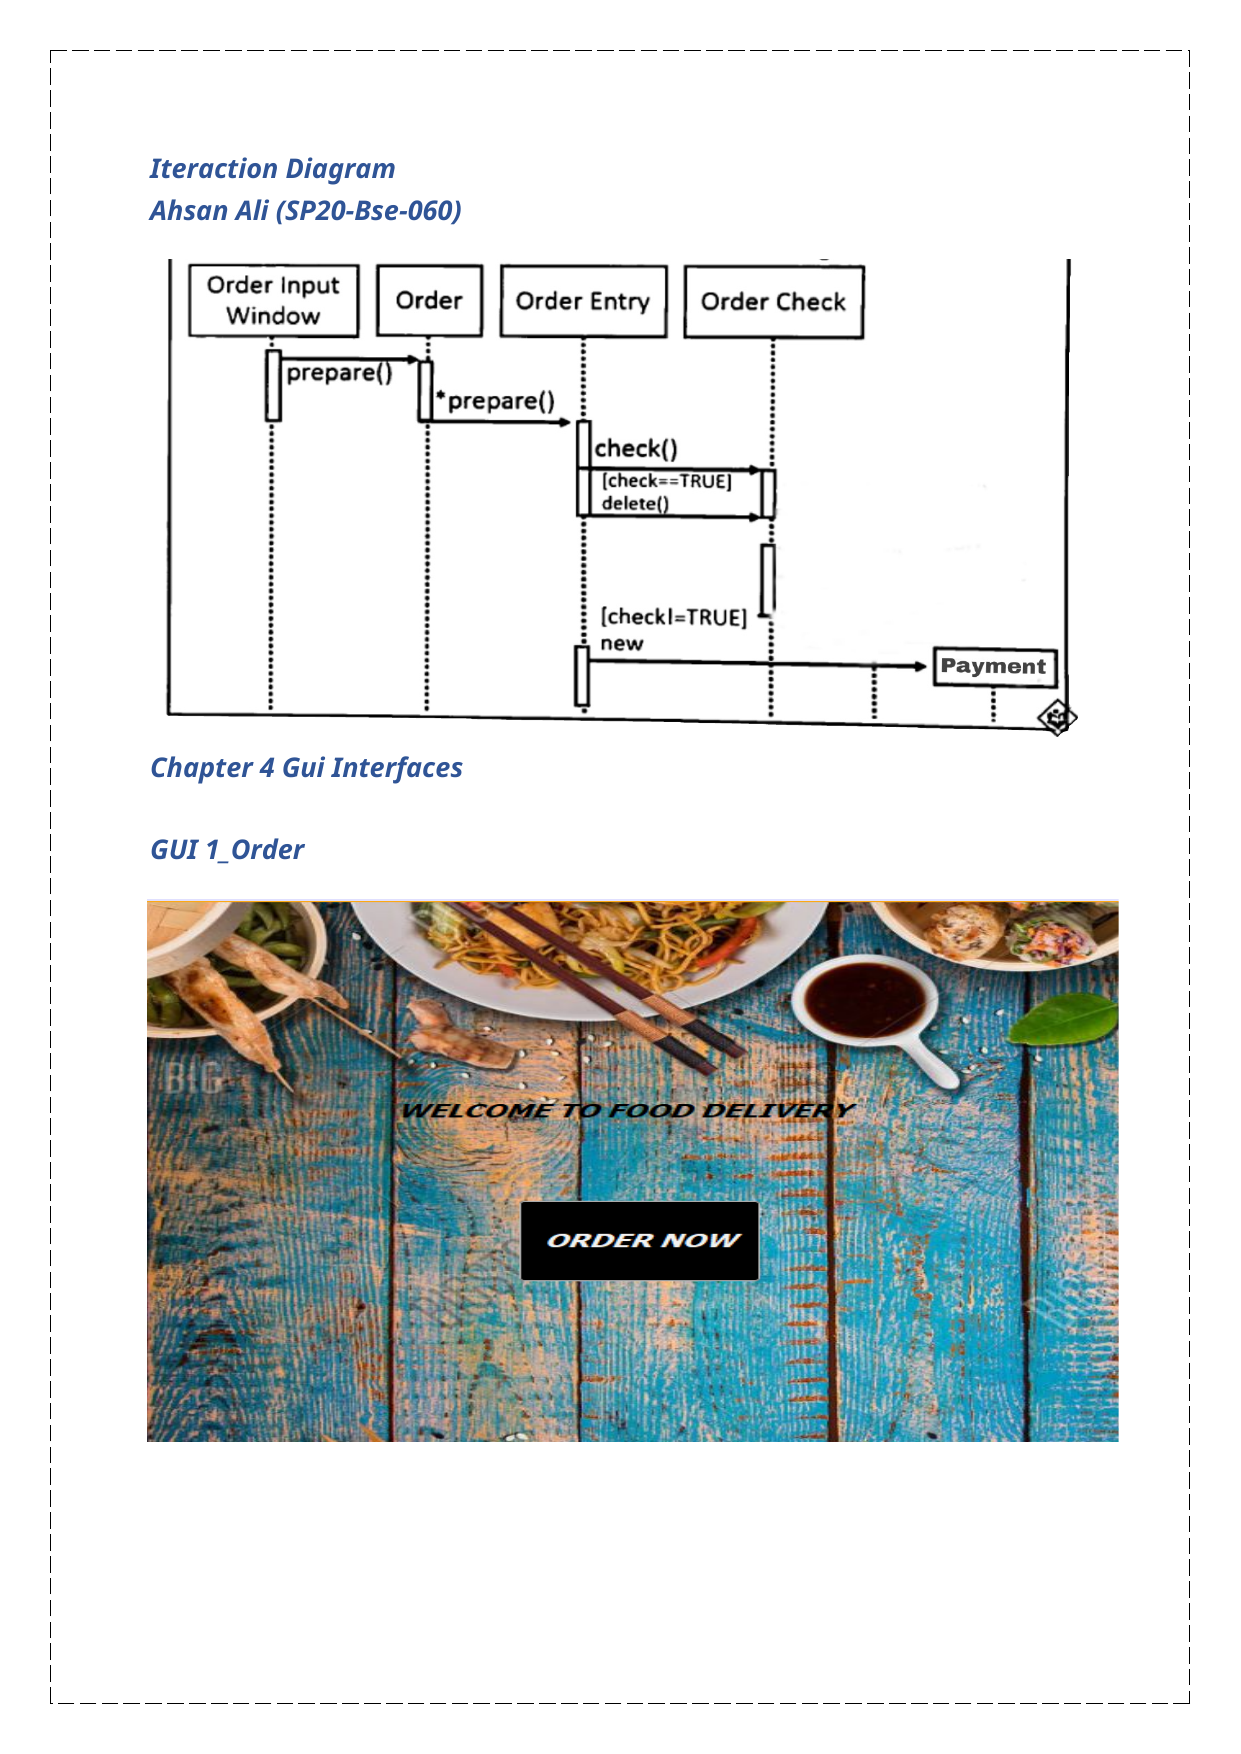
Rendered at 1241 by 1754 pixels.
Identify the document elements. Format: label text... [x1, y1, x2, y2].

subtitle Iteraction Diagram [150, 150, 1090, 187]
subtitle Ahsan Ali (SP20-Bse-060) [150, 191, 1090, 228]
subtitle GUI 1_Order [150, 830, 1090, 867]
subtitle Chapter 4 Gui Interfaces [150, 232, 1090, 785]
